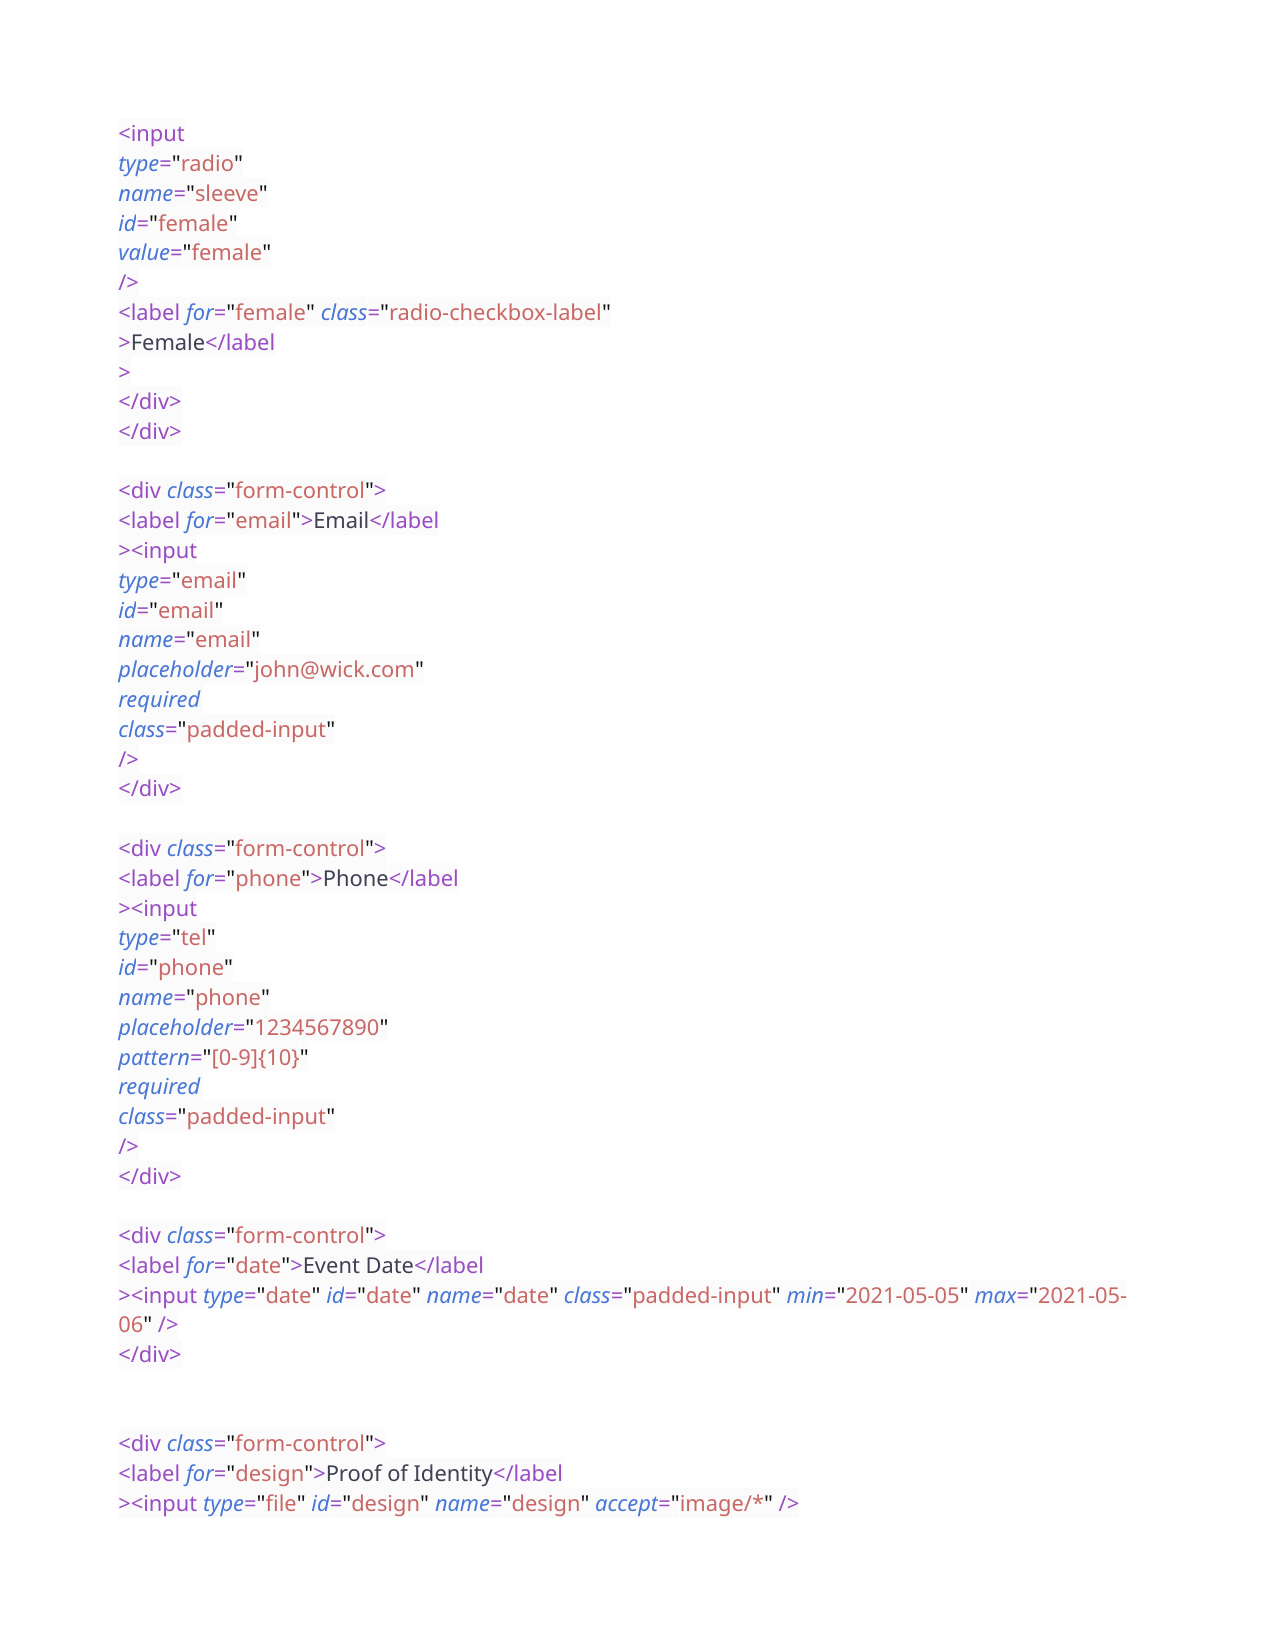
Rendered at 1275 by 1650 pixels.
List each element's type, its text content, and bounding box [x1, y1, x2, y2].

text name="sleeve" [118, 178, 1157, 207]
text /> [118, 744, 1157, 773]
text class="padded-input" [118, 714, 1157, 744]
text /> [118, 267, 1157, 297]
text <label for="female" class="radio-checkbox-label" [118, 297, 1157, 327]
text required [118, 1071, 1157, 1101]
text ><input type="file" id="design" name="design" accept="image/*" /> [118, 1488, 1157, 1518]
text class="padded-input" [118, 1101, 1157, 1131]
text name="phone" [118, 982, 1157, 1012]
text type="email" [118, 565, 1157, 595]
text </div> [118, 1339, 1157, 1369]
text >Female</label [118, 327, 1157, 356]
text type="radio" [118, 148, 1157, 178]
text name="email" [118, 624, 1157, 654]
text </div> [118, 386, 1157, 416]
text <div class="form-control"> [118, 1220, 1157, 1250]
text <label for="date">Event Date</label [118, 1250, 1157, 1280]
text ><input [118, 535, 1157, 565]
text <label for="email">Email</label [118, 505, 1157, 535]
text <div class="form-control"> [118, 476, 1157, 505]
text ><input type="date" id="date" name="date" class="padded-input" min="2021-05-05" max="2021-05-06" /> [118, 1280, 1157, 1339]
text type="tel" [118, 922, 1157, 952]
text id="phone" [118, 952, 1157, 982]
text id="female" [118, 207, 1157, 237]
text > [118, 356, 1157, 386]
text </div> [118, 1161, 1157, 1190]
text <label for="design">Proof of Identity</label [118, 1458, 1157, 1488]
text placeholder="john@wick.com" [118, 654, 1157, 684]
text value="female" [118, 237, 1157, 267]
text <input [118, 118, 1157, 148]
text required [118, 684, 1157, 714]
text id="email" [118, 595, 1157, 624]
text /> [118, 1131, 1157, 1161]
text </div> [118, 416, 1157, 446]
text placeholder="1234567890" [118, 1012, 1157, 1041]
text </div> [118, 773, 1157, 803]
text pattern="[0-9]{10}" [118, 1041, 1157, 1071]
text <label for="phone">Phone</label [118, 863, 1157, 892]
text ><input [118, 892, 1157, 922]
text <div class="form-control"> [118, 1428, 1157, 1458]
text <div class="form-control"> [118, 833, 1157, 863]
